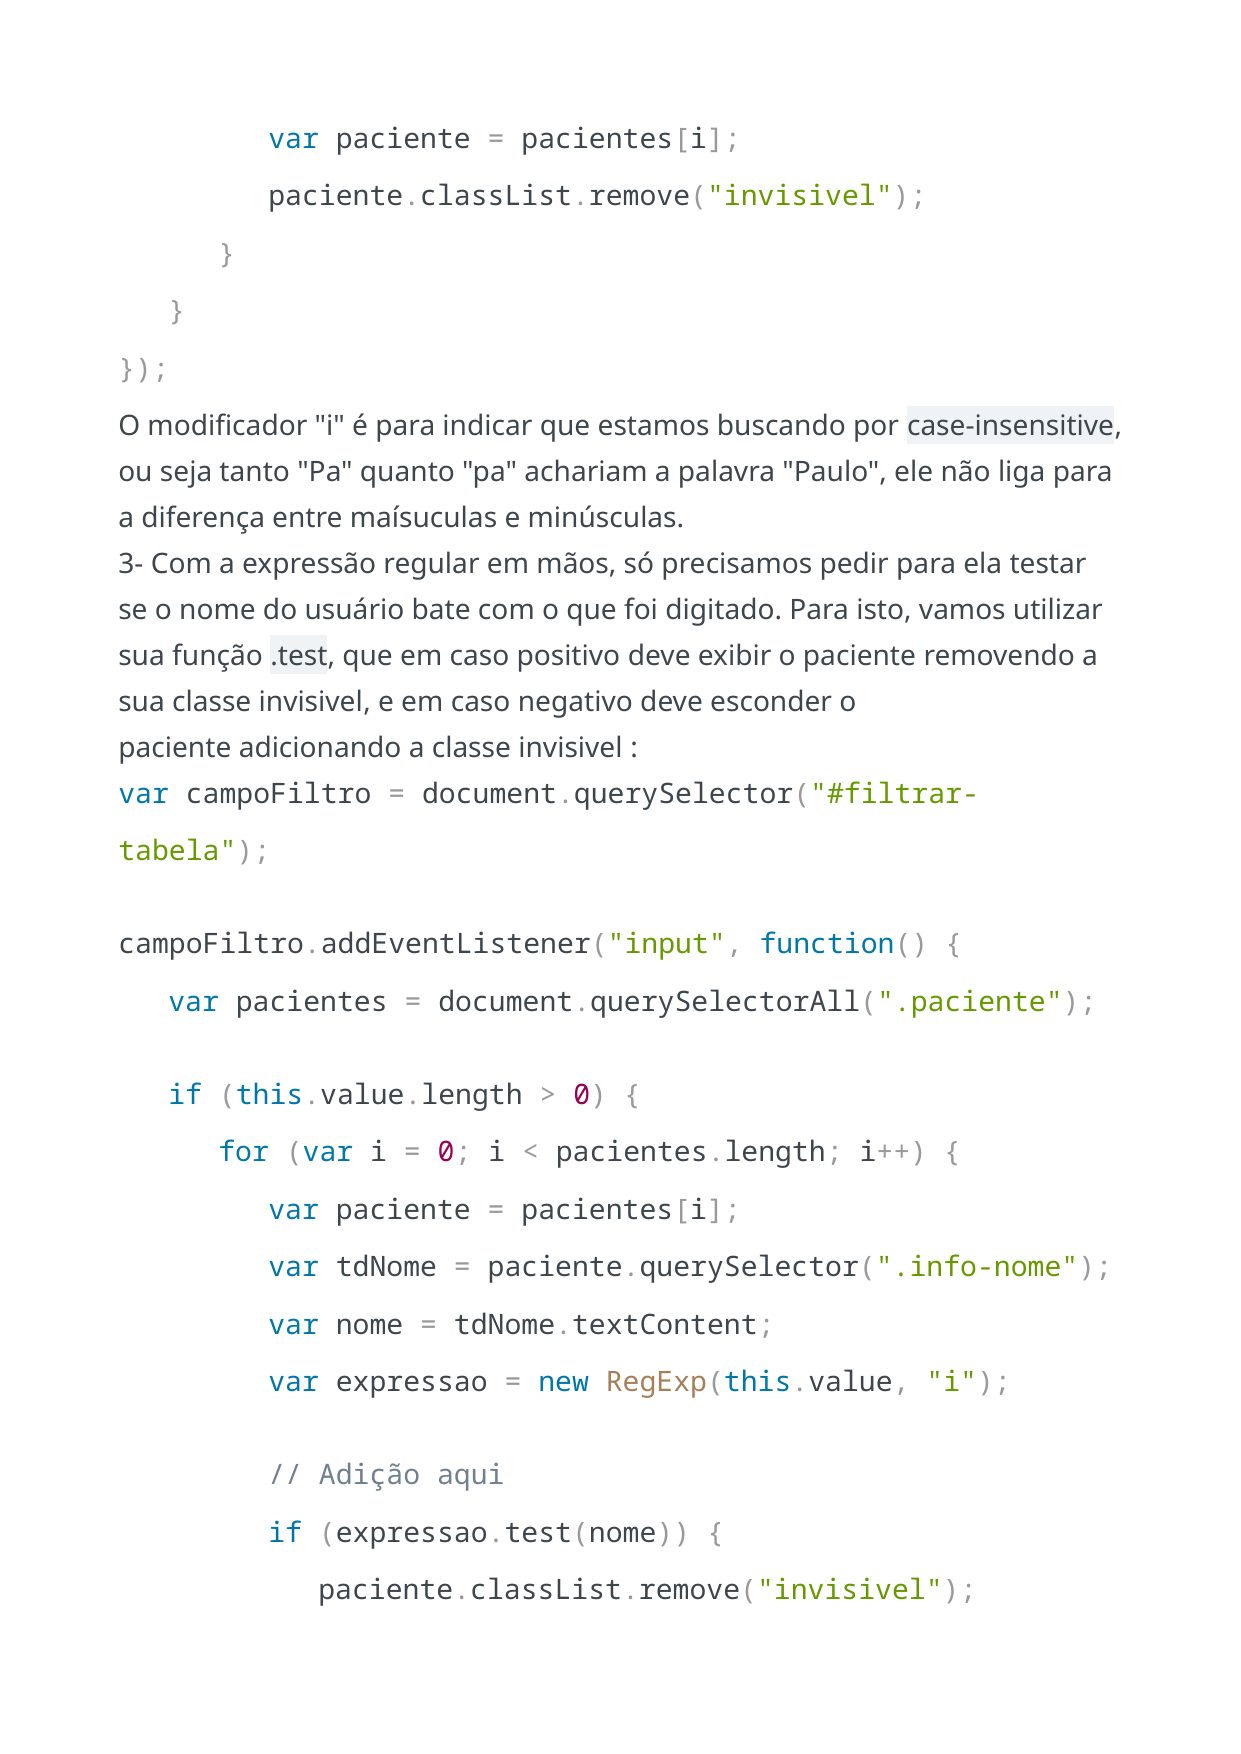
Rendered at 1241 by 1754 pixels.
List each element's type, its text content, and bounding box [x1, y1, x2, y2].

text var expressao = new RegExp(this.value, "i"); [118, 1361, 1122, 1400]
text if (expressao.test(nome)) { [118, 1512, 1122, 1550]
text var paciente = pacientes[i]; [118, 1189, 1122, 1227]
text } [118, 291, 1122, 329]
text // Adição aqui [118, 1454, 1122, 1493]
text var tdNome = paciente.querySelector(".info-nome"); [118, 1246, 1122, 1285]
text paciente.classList.remove("invisivel"); [118, 1569, 1122, 1608]
text } [118, 233, 1122, 271]
text }); [118, 348, 1122, 386]
text 3- Com a expressão regular em mãos, só precisamos pedir para ela testar se o nome do usuário bate com o que foi digitado. Para isto, vamos utilizar sua função .test, que em caso positivo deve exibir o paciente removendo a sua classe invisivel, e em caso negativo deve esconder o paciente adicionando a classe invisivel : [118, 543, 1122, 766]
text for (var i = 0; i < pacientes.length; i++) { [118, 1131, 1122, 1170]
text var pacientes = document.querySelectorAll(".paciente"); [118, 981, 1122, 1019]
text if (this.value.length > 0) { [118, 1074, 1122, 1112]
text campoFiltro.addEventListener("input", function() { [118, 923, 1122, 962]
text var paciente = pacientes[i]; [118, 118, 1122, 156]
text paciente.classList.remove("invisivel"); [118, 176, 1122, 214]
text var nome = tdNome.textContent; [118, 1304, 1122, 1342]
text var campoFiltro = document.querySelector("#filtrar-tabela"); [118, 773, 1122, 869]
text O modificador "i" é para indicar que estamos buscando por case-insensitive, ou seja tanto "Pa" quanto "pa" achariam a palavra "Paulo", ele não liga para a diferença entre maísuculas e minúsculas. [118, 406, 1122, 536]
